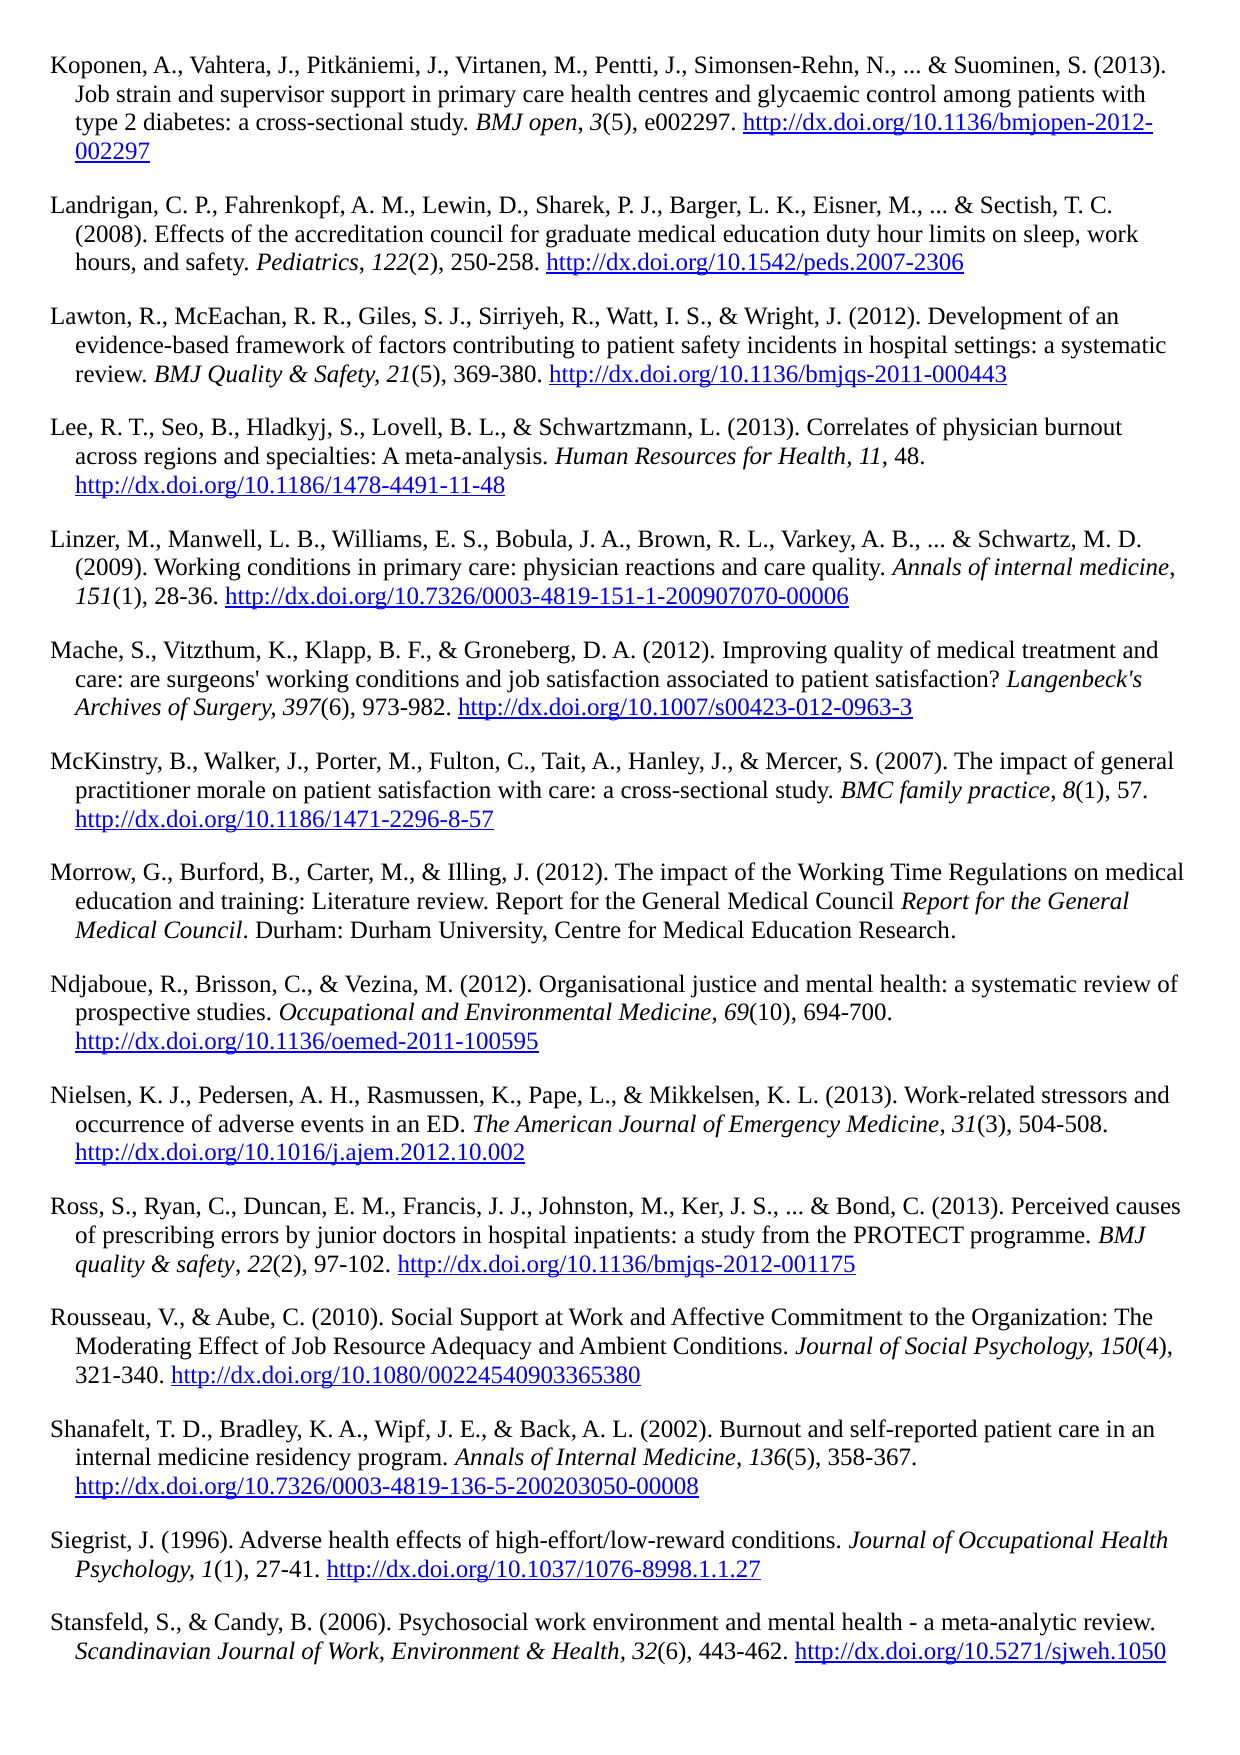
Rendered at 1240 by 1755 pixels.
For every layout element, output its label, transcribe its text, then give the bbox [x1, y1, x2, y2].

list Rousseau, V., & Aube, C. (2010). Social Support at Work and Affective Commitment to the Organization: The Moderating Effect of Job Resource Adequacy and Ambient Conditions. Journal of Social Psychology, 150(4), 321-340. http://dx.doi.org/10.1080/00224540903365380 [50, 1302, 1189, 1389]
list McKinstry, B., Walker, J., Porter, M., Fulton, C., Tait, A., Hanley, J., & Mercer, S. (2007). The impact of general practitioner morale on patient satisfaction with care: a cross-sectional study. BMC family practice, 8(1), 57. http://dx.doi.org/10.1186/1471-2296-8-57 [50, 746, 1189, 832]
list Lee, R. T., Seo, B., Hladkyj, S., Lovell, B. L., & Schwartzmann, L. (2013). Correlates of physician burnout across regions and specialties: A meta-analysis. Human Resources for Health, 11, 48. http://dx.doi.org/10.1186/1478-4491-11-48 [50, 412, 1189, 499]
list Stansfeld, S., & Candy, B. (2006). Psychosocial work environment and mental health - a meta-analytic review. Scandinavian Journal of Work, Environment & Health, 32(6), 443-462. http://dx.doi.org/10.5271/sjweh.1050 [50, 1607, 1189, 1665]
list Ndjaboue, R., Brisson, C., & Vezina, M. (2012). Organisational justice and mental health: a systematic review of prospective studies. Occupational and Environmental Medicine, 69(10), 694-700. http://dx.doi.org/10.1136/oemed-2011-100595 [50, 969, 1189, 1055]
list Shanafelt, T. D., Bradley, K. A., Wipf, J. E., & Back, A. L. (2002). Burnout and self-reported patient care in an internal medicine residency program. Annals of Internal Medicine, 136(5), 358-367. http://dx.doi.org/10.7326/0003-4819-136-5-200203050-00008 [50, 1414, 1189, 1500]
list Koponen, A., Vahtera, J., Pitkäniemi, J., Virtanen, M., Pentti, J., Simonsen-Rehn, N., ... & Suominen, S. (2013). Job strain and supervisor support in primary care health centres and glycaemic control among patients with type 2 diabetes: a cross-sectional study. BMJ open, 3(5), e002297. http://dx.doi.org/10.1136/bmjopen-2012-002297 [50, 50, 1189, 165]
list Mache, S., Vitzthum, K., Klapp, B. F., & Groneberg, D. A. (2012). Improving quality of medical treatment and care: are surgeons' working conditions and job satisfaction associated to patient satisfaction? Langenbeck's Archives of Surgery, 397(6), 973-982. http://dx.doi.org/10.1007/s00423-012-0963-3 [50, 635, 1189, 721]
list Ross, S., Ryan, C., Duncan, E. M., Francis, J. J., Johnston, M., Ker, J. S., ... & Bond, C. (2013). Perceived causes of prescribing errors by junior doctors in hospital inpatients: a study from the PROTECT programme. BMJ quality & safety, 22(2), 97-102. http://dx.doi.org/10.1136/bmjqs-2012-001175 [50, 1191, 1189, 1277]
list Siegrist, J. (1996). Adverse health effects of high-effort/low-reward conditions. Journal of Occupational Health Psychology, 1(1), 27-41. http://dx.doi.org/10.1037/1076-8998.1.1.27 [50, 1525, 1189, 1582]
list Morrow, G., Burford, B., Carter, M., & Illing, J. (2012). The impact of the Working Time Regulations on medical education and training: Literature review. Report for the General Medical Council Report for the General Medical Council. Durham: Durham University, Centre for Medical Education Research. [50, 857, 1189, 944]
list Linzer, M., Manwell, L. B., Williams, E. S., Bobula, J. A., Brown, R. L., Varkey, A. B., ... & Schwartz, M. D. (2009). Working conditions in primary care: physician reactions and care quality. Annals of internal medicine, 151(1), 28-36. http://dx.doi.org/10.7326/0003-4819-151-1-200907070-00006 [50, 524, 1189, 610]
list Lawton, R., McEachan, R. R., Giles, S. J., Sirriyeh, R., Watt, I. S., & Wright, J. (2012). Development of an evidence-based framework of factors contributing to patient safety incidents in hospital settings: a systematic review. BMJ Quality & Safety, 21(5), 369-380. http://dx.doi.org/10.1136/bmjqs-2011-000443 [50, 301, 1189, 387]
list Nielsen, K. J., Pedersen, A. H., Rasmussen, K., Pape, L., & Mikkelsen, K. L. (2013). Work-related stressors and occurrence of adverse events in an ED. The American Journal of Emergency Medicine, 31(3), 504-508. http://dx.doi.org/10.1016/j.ajem.2012.10.002 [50, 1080, 1189, 1166]
list Landrigan, C. P., Fahrenkopf, A. M., Lewin, D., Sharek, P. J., Barger, L. K., Eisner, M., ... & Sectish, T. C. (2008). Effects of the accreditation council for graduate medical education duty hour limits on sleep, work hours, and safety. Pediatrics, 122(2), 250-258. http://dx.doi.org/10.1542/peds.2007-2306 [50, 190, 1189, 276]
